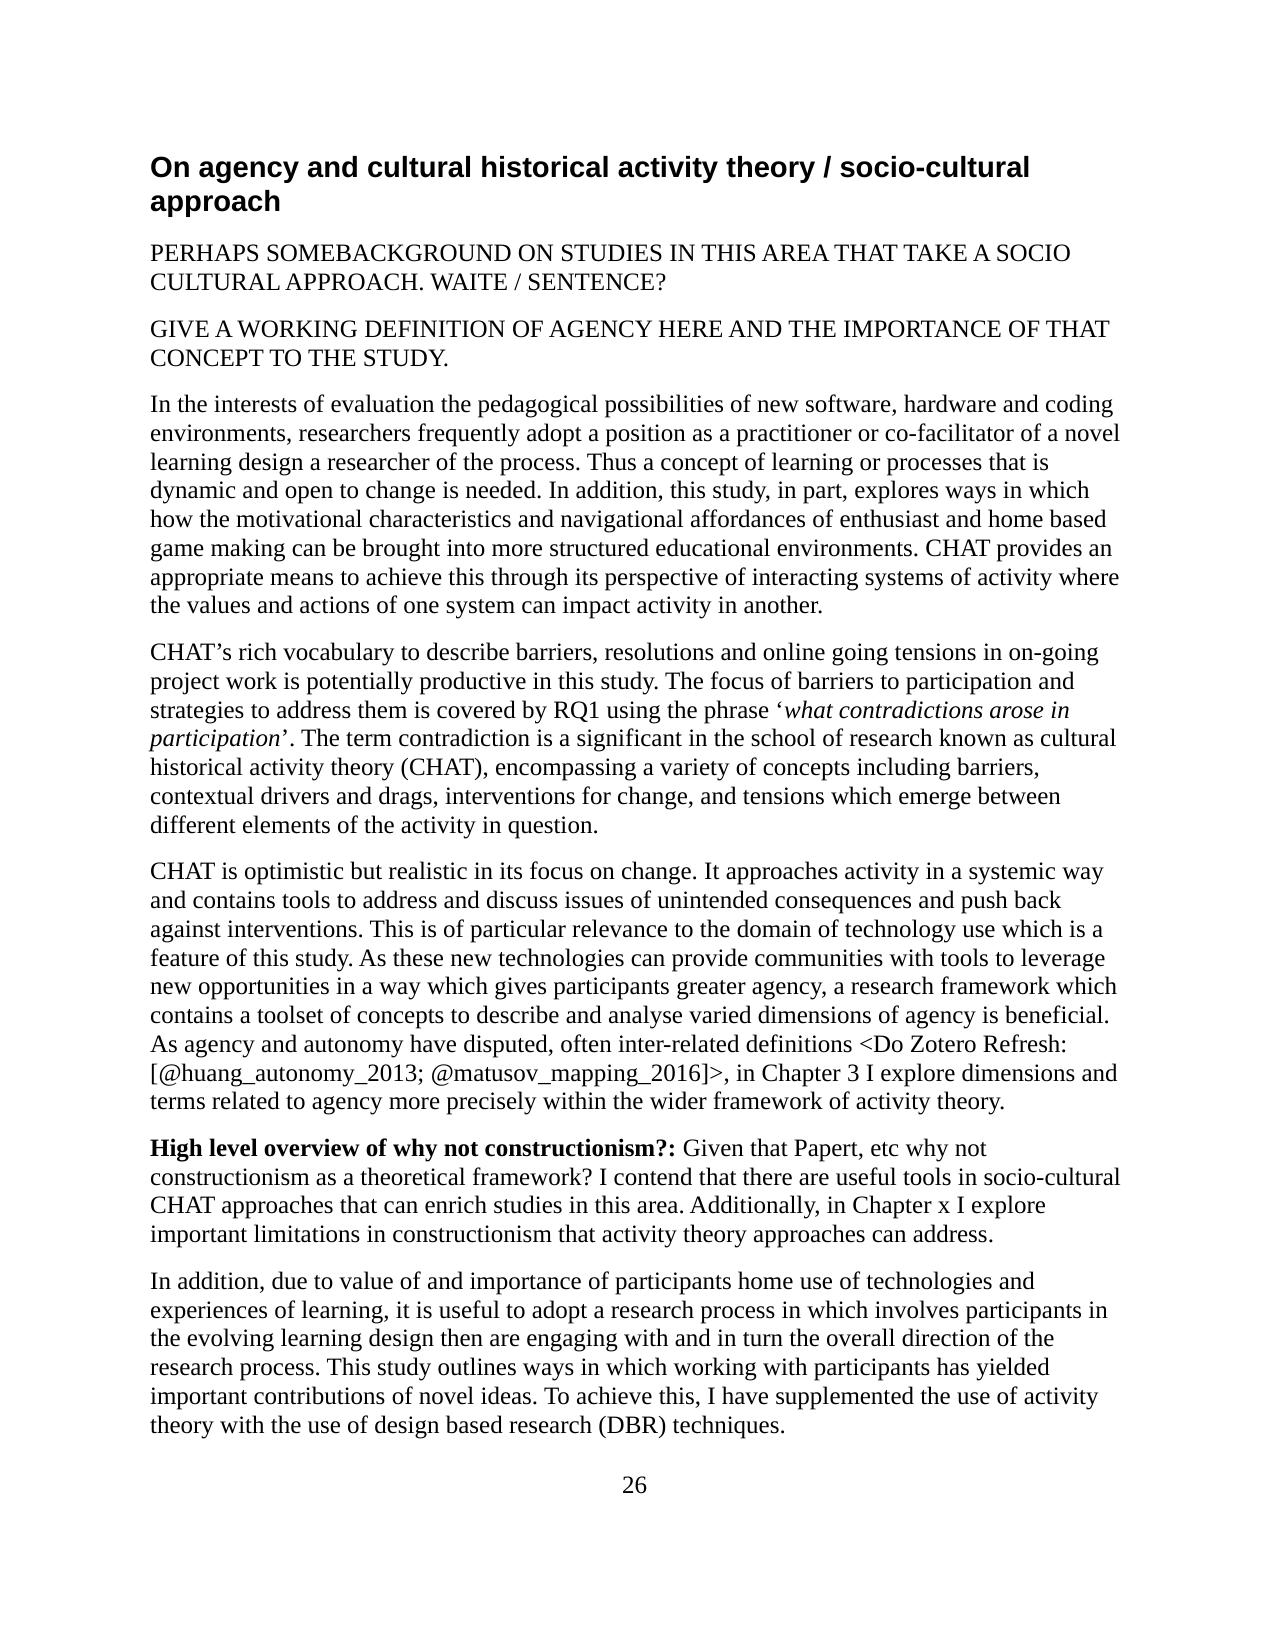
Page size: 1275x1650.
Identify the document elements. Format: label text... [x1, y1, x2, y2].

text PERHAPS SOMEBACKGROUND ON STUDIES IN THIS AREA THAT TAKE A SOCIO CULTURAL APPROACH. WAITE / SENTENCE? [150, 238, 1125, 296]
text High level overview of why not constructionism?: Given that Papert, etc why not constructionism as a theoretical framework? I contend that there are useful tools in socio-cultural CHAT approaches that can enrich studies in this area. Additionally, in Chapter x I explore important limitations in constructionism that activity theory approaches can address. [150, 1133, 1125, 1248]
subtitle On agency and cultural historical activity theory / socio-cultural approach [150, 150, 1125, 217]
text CHAT is optimistic but realistic in its focus on change. It approaches activity in a systemic way and contains tools to address and discuss issues of unintended consequences and push back against interventions. This is of particular relevance to the domain of technology use which is a feature of this study. As these new technologies can provide communities with tools to leverage new opportunities in a way which gives participants greater agency, a research framework which contains a toolset of concepts to describe and analyse varied dimensions of agency is beneficial. As agency and autonomy have disputed, often inter-related definitions <Do Zotero Refresh: [@huang_autonomy_2013; @matusov_mapping_2016]>, in Chapter 3 I explore dimensions and terms related to agency more precisely within the wider framework of activity theory. [150, 856, 1125, 1115]
text GIVE A WORKING DEFINITION OF AGENCY HERE AND THE IMPORTANCE OF THAT CONCEPT TO THE STUDY. [150, 314, 1125, 371]
text CHAT’s rich vocabulary to describe barriers, resolutions and online going tensions in on-going project work is potentially productive in this study. The focus of barriers to participation and strategies to address them is covered by RQ1 using the phrase ‘what contradictions arose in participation’. The term contradiction is a significant in the school of research known as cultural historical activity theory (CHAT), encompassing a variety of concepts including barriers, contextual drivers and drags, interventions for change, and tensions which emerge between different elements of the activity in question. [150, 637, 1125, 838]
text In addition, due to value of and importance of participants home use of technologies and experiences of learning, it is useful to adopt a research process in which involves participants in the evolving learning design then are engaging with and in turn the overall direction of the research process. This study outlines ways in which working with participants has yielded important contributions of novel ideas. To achieve this, I have supplemented the use of activity theory with the use of design based research (DBR) techniques. [150, 1266, 1125, 1438]
text In the interests of evaluation the pedagogical possibilities of new software, hardware and coding environments, researchers frequently adopt a position as a practitioner or co-facilitator of a novel learning design a researcher of the process. Thus a concept of learning or processes that is dynamic and open to change is needed. In addition, this study, in part, explores ways in which how the motivational characteristics and navigational affordances of enthusiast and home based game making can be brought into more structured educational environments. CHAT provides an appropriate means to achieve this through its perspective of interacting systems of activity where the values and actions of one system can impact activity in another. [150, 389, 1125, 619]
